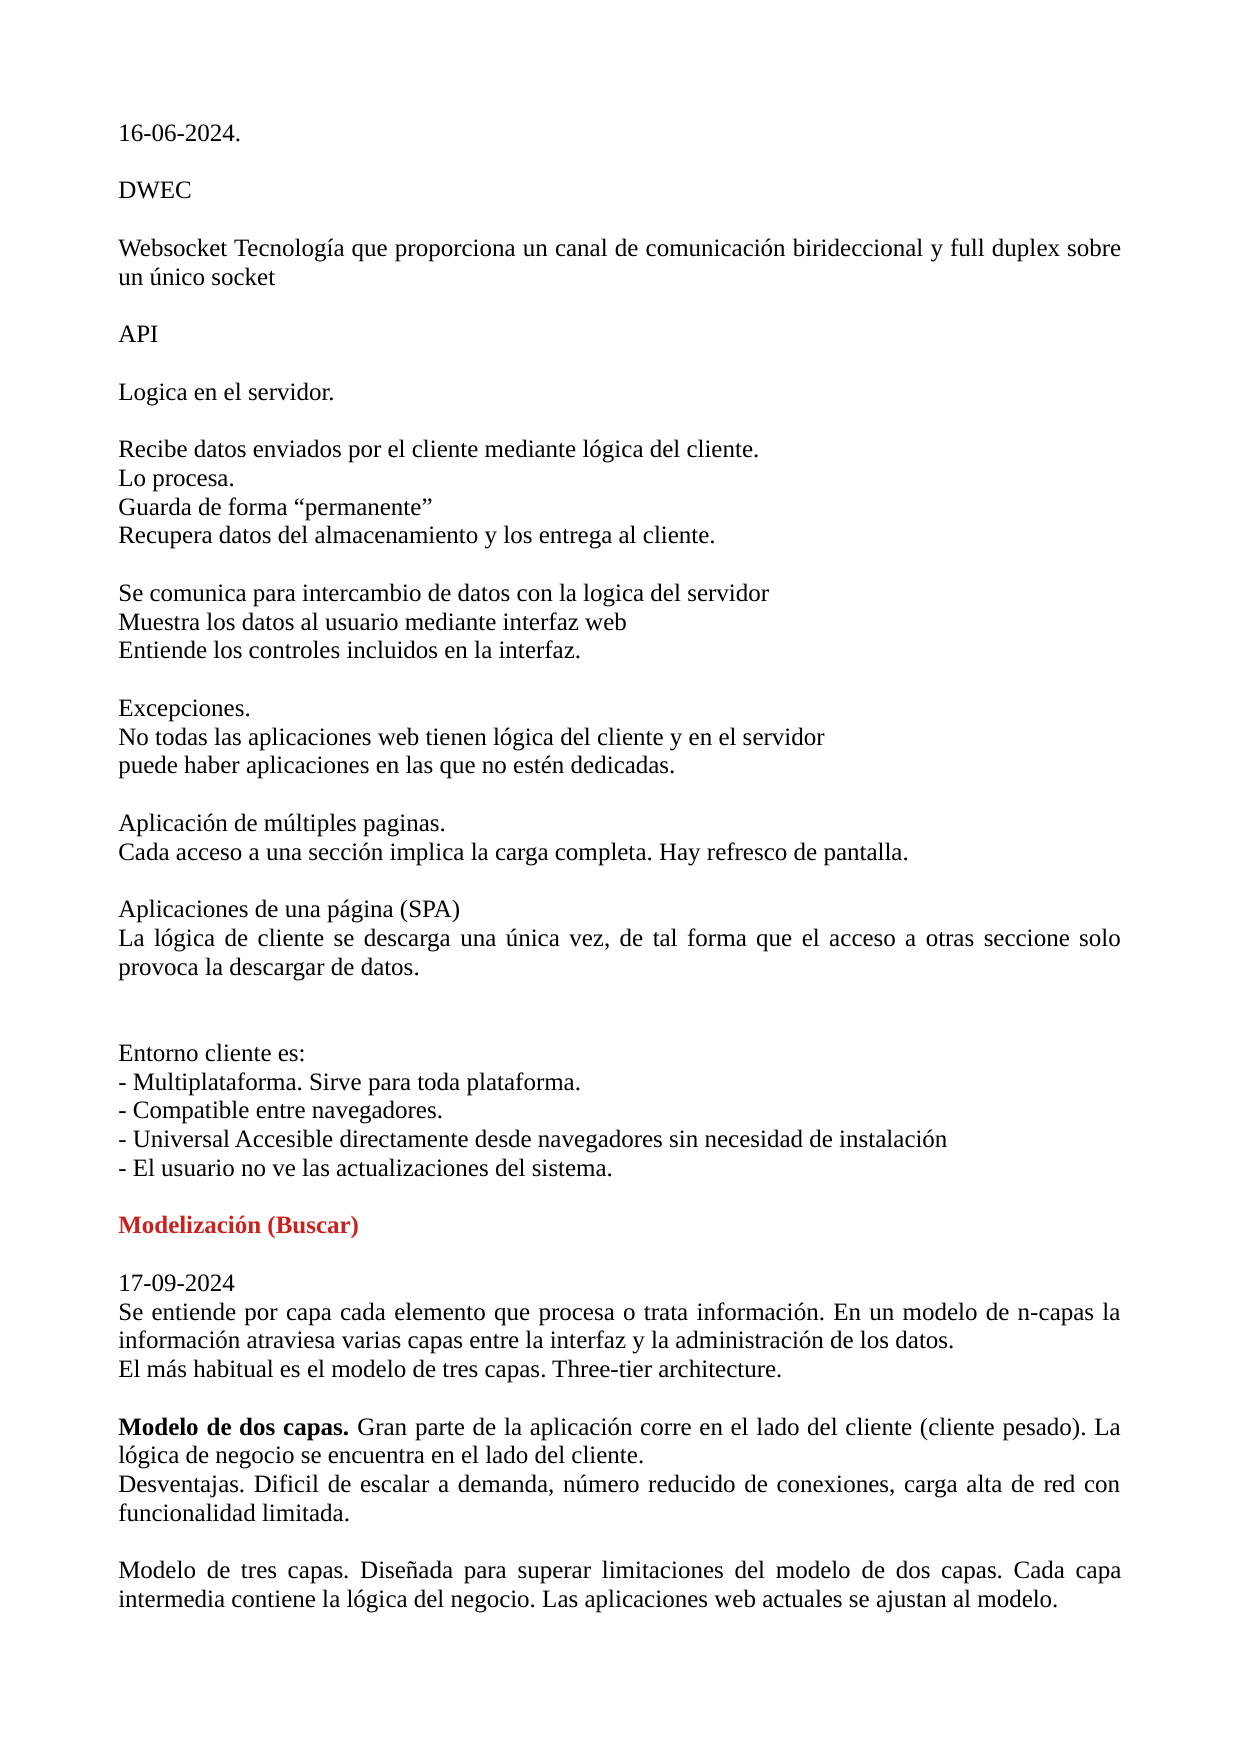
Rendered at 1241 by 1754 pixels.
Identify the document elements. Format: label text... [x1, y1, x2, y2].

text DWEC [118, 176, 1122, 204]
text Lo procesa. [118, 463, 1122, 492]
text 16-06-2024. [118, 118, 1122, 147]
text Aplicación de múltiples paginas. [118, 808, 1122, 837]
text Logica en el servidor. [118, 377, 1122, 406]
text No todas las aplicaciones web tienen lógica del cliente y en el servidor [118, 722, 1122, 751]
text El más habitual es el modelo de tres capas. Three-tier architecture. [118, 1354, 1122, 1383]
text puede haber aplicaciones en las que no estén dedicadas. [118, 751, 1122, 779]
text Websocket Tecnología que proporciona un canal de comunicación birideccional y full duplex sobre un único socket [118, 233, 1122, 291]
text Se comunica para intercambio de datos con la logica del servidor [118, 578, 1122, 607]
text Excepciones. [118, 693, 1122, 722]
text - Multiplataforma. Sirve para toda plataforma. [118, 1067, 1122, 1096]
text Se entiende por capa cada elemento que procesa o trata información. En un modelo de n-capas la información atraviesa varias capas entre la interfaz y la administración de los datos. [118, 1297, 1122, 1354]
text Muestra los datos al usuario mediante interfaz web [118, 607, 1122, 636]
text Aplicaciones de una página (SPA) [118, 894, 1122, 923]
text Cada acceso a una sección implica la carga completa. Hay refresco de pantalla. [118, 837, 1122, 866]
text Guarda de forma “permanente” [118, 492, 1122, 521]
text Recupera datos del almacenamiento y los entrega al cliente. [118, 521, 1122, 549]
text 17-09-2024 [118, 1268, 1122, 1297]
text - Universal Accesible directamente desde navegadores sin necesidad de instalación [118, 1124, 1122, 1153]
text Desventajas. Dificil de escalar a demanda, número reducido de conexiones, carga alta de red con funcionalidad limitada. [118, 1469, 1122, 1527]
text - El usuario no ve las actualizaciones del sistema. [118, 1153, 1122, 1182]
text Modelización (Buscar) [118, 1211, 1122, 1239]
text La lógica de cliente se descarga una única vez, de tal forma que el acceso a otras seccione solo provoca la descargar de datos. [118, 923, 1122, 981]
text Recibe datos enviados por el cliente mediante lógica del cliente. [118, 434, 1122, 463]
text Modelo de dos capas. Gran parte de la aplicación corre en el lado del cliente (cliente pesado). La lógica de negocio se encuentra en el lado del cliente. [118, 1412, 1122, 1469]
text - Compatible entre navegadores. [118, 1096, 1122, 1124]
text API [118, 319, 1122, 348]
text Entorno cliente es: [118, 1038, 1122, 1067]
text Entiende los controles incluidos en la interfaz. [118, 636, 1122, 664]
text Modelo de tres capas. Diseñada para superar limitaciones del modelo de dos capas. Cada capa intermedia contiene la lógica del negocio. Las aplicaciones web actuales se ajustan al modelo. [118, 1556, 1122, 1613]
